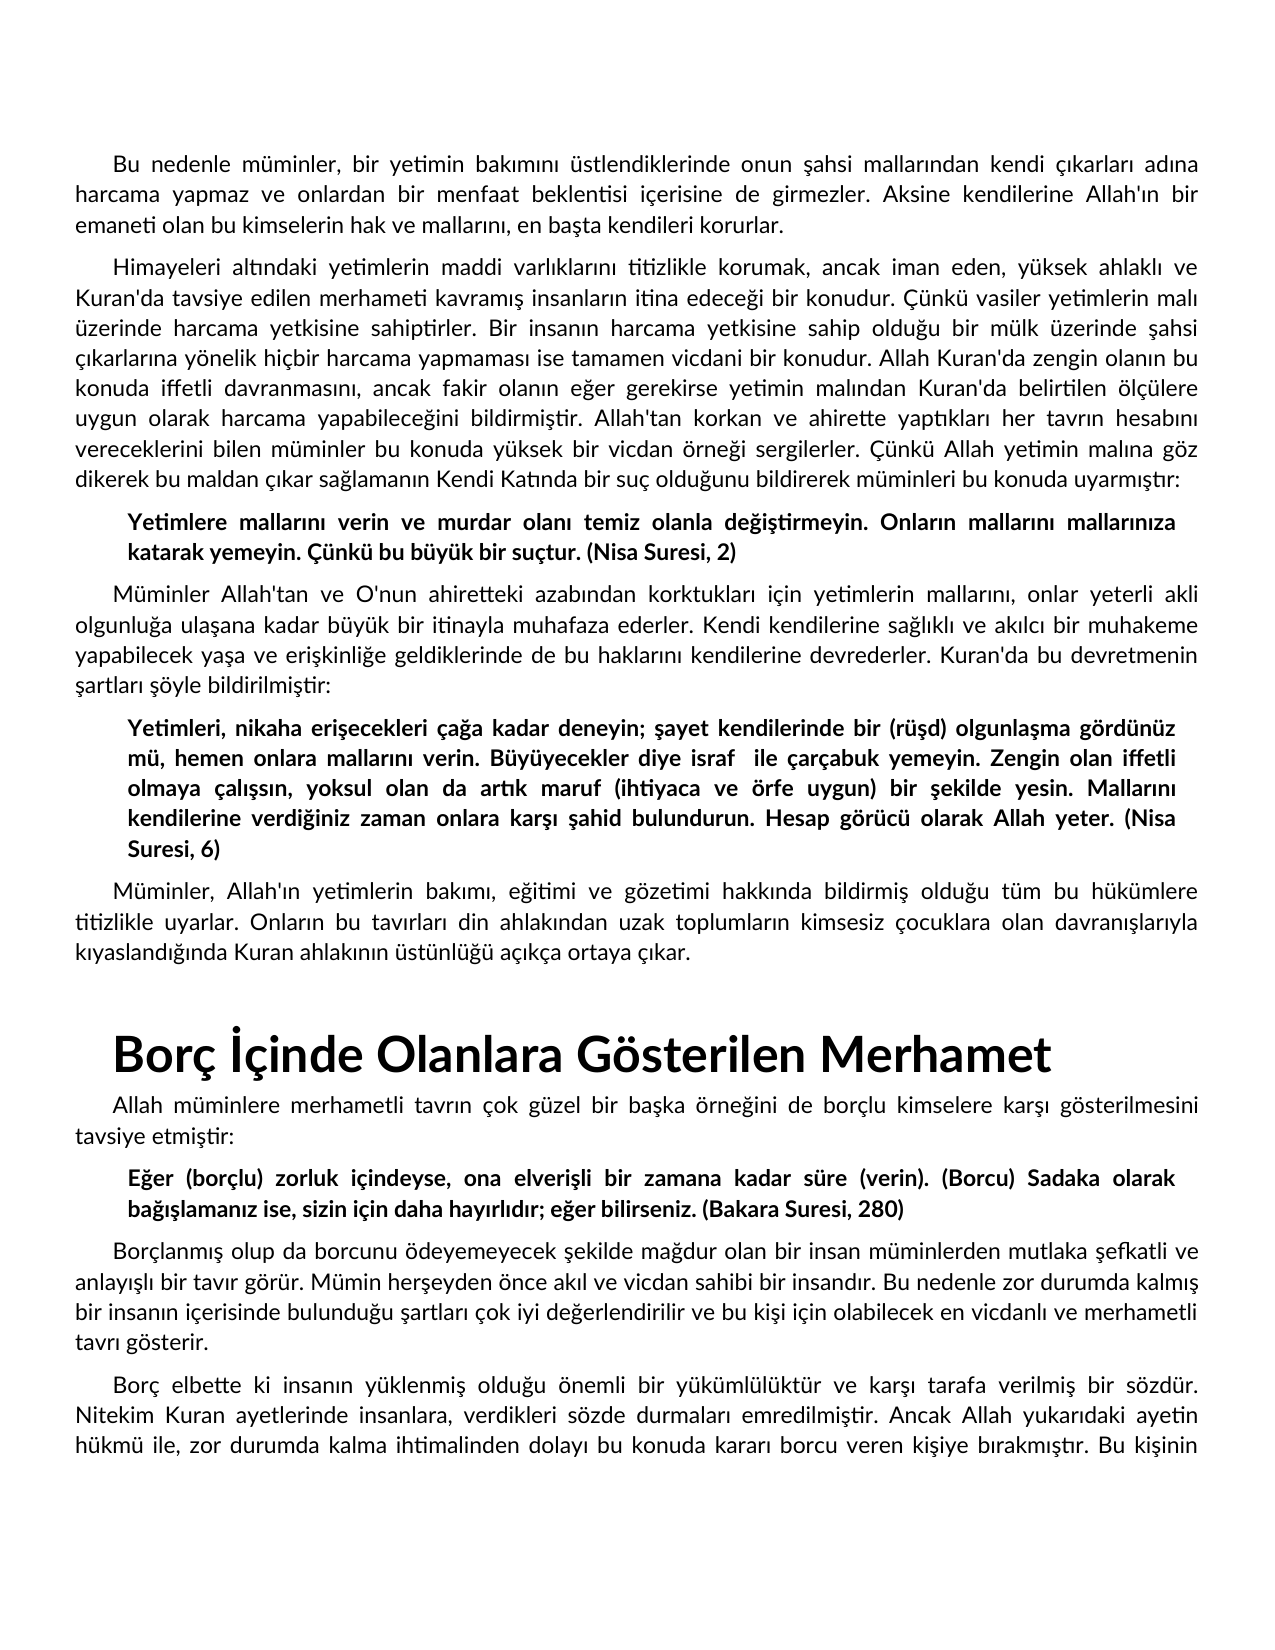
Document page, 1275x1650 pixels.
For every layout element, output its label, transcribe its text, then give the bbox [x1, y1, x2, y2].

text Yetimleri, nikaha erişecekleri çağa kadar deneyin; şayet kendilerinde bir (rüşd) olgunlaşma gördünüz mü, hemen onlara mallarını verin. Büyüyecekler diye israf ile çarçabuk yemeyin. Zengin olan iffetli olmaya çalışsın, yoksul olan da artık maruf (ihtiyaca ve örfe uygun) bir şekilde yesin. Mallarını kendilerine verdiğiniz zaman onlara karşı şahid bulundurun. Hesap görücü olarak Allah yeter. (Nisa Suresi, 6) [127, 713, 1177, 862]
text Borç elbette ki insanın yüklenmiş olduğu önemli bir yükümlülüktür ve karşı tarafa verilmiş bir sözdür. Nitekim Kuran ayetlerinde insanlara, verdikleri sözde durmaları emredilmiştir. Ancak Allah yukarıdaki ayetin hükmü ile, zor durumda kalma ihtimalinden dolayı bu konuda kararı borcu veren kişiye bırakmıştır. Bu kişinin [75, 1370, 1200, 1458]
text Borçlanmış olup da borcunu ödeyemeyecek şekilde mağdur olan bir insan müminlerden mutlaka şefkatli ve anlayışlı bir tavır görür. Mümin herşeyden önce akıl ve vicdan sahibi bir insandır. Bu nedenle zor durumda kalmış bir insanın içerisinde bulunduğu şartları çok iyi değerlendirilir ve bu kişi için olabilecek en vicdanlı ve merhametli tavrı gösterir. [75, 1237, 1200, 1355]
text Bu nedenle müminler, bir yetimin bakımını üstlendiklerinde onun şahsi mallarından kendi çıkarları adına harcama yapmaz ve onlardan bir menfaat beklentisi içerisine de girmezler. Aksine kendilerine Allah'ın bir emaneti olan bu kimselerin hak ve mallarını, en başta kendileri korurlar. [75, 150, 1200, 238]
text Müminler, Allah'ın yetimlerin bakımı, eğitimi ve gözetimi hakkında bildirmiş olduğu tüm bu hükümlere titizlikle uyarlar. Onların bu tavırları din ahlakından uzak toplumların kimsesiz çocuklara olan davranışlarıyla kıyaslandığında Kuran ahlakının üstünlüğü açıkça ortaya çıkar. [75, 877, 1200, 965]
text Allah müminlere merhametli tavrın çok güzel bir başka örneğini de borçlu kimselere karşı gösterilmesini tavsiye etmiştir: [75, 1091, 1200, 1149]
text Müminler Allah'tan ve O'nun ahiretteki azabından korktukları için yetimlerin mallarını, onlar yeterli akli olgunluğa ulaşana kadar büyük bir itinayla muhafaza ederler. Kendi kendilerine sağlıklı ve akılcı bir muhakeme yapabilecek yaşa ve erişkinliğe geldiklerinde de bu haklarını kendilerine devrederler. Kuran'da bu devretmenin şartları şöyle bildirilmiştir: [75, 580, 1200, 698]
text Eğer (borçlu) zorluk içindeyse, ona elverişli bir zamana kadar süre (verin). (Borcu) Sadaka olarak bağışlamanız ise, sizin için daha hayırlıdır; eğer bilirseniz. (Bakara Suresi, 280) [127, 1164, 1177, 1222]
text Yetimlere mallarını verin ve murdar olanı temiz olanla değiştirmeyin. Onların mallarını mallarınıza katarak yemeyin. Çünkü bu büyük bir suçtur. (Nisa Suresi, 2) [127, 507, 1177, 565]
subtitle Borç İçinde Olanlara Gösterilen Merhamet [112, 1023, 1200, 1083]
text Himayeleri altındaki yetimlerin maddi varlıklarını titizlikle korumak, ancak iman eden, yüksek ahlaklı ve Kuran'da tavsiye edilen merhameti kavramış insanların itina edeceği bir konudur. Çünkü vasiler yetimlerin malı üzerinde harcama yetkisine sahiptirler. Bir insanın harcama yetkisine sahip olduğu bir mülk üzerinde şahsi çıkarlarına yönelik hiçbir harcama yapmaması ise tamamen vicdani bir konudur. Allah Kuran'da zengin olanın bu konuda iffetli davranmasını, ancak fakir olanın eğer gerekirse yetimin malından Kuran'da belirtilen ölçülere uygun olarak harcama yapabileceğini bildirmiştir. Allah'tan korkan ve ahirette yaptıkları her tavrın hesabını vereceklerini bilen müminler bu konuda yüksek bir vicdan örneği sergilerler. Çünkü Allah yetimin malına göz dikerek bu maldan çıkar sağlamanın Kendi Katında bir suç olduğunu bildirerek müminleri bu konuda uyarmıştır: [75, 253, 1200, 492]
